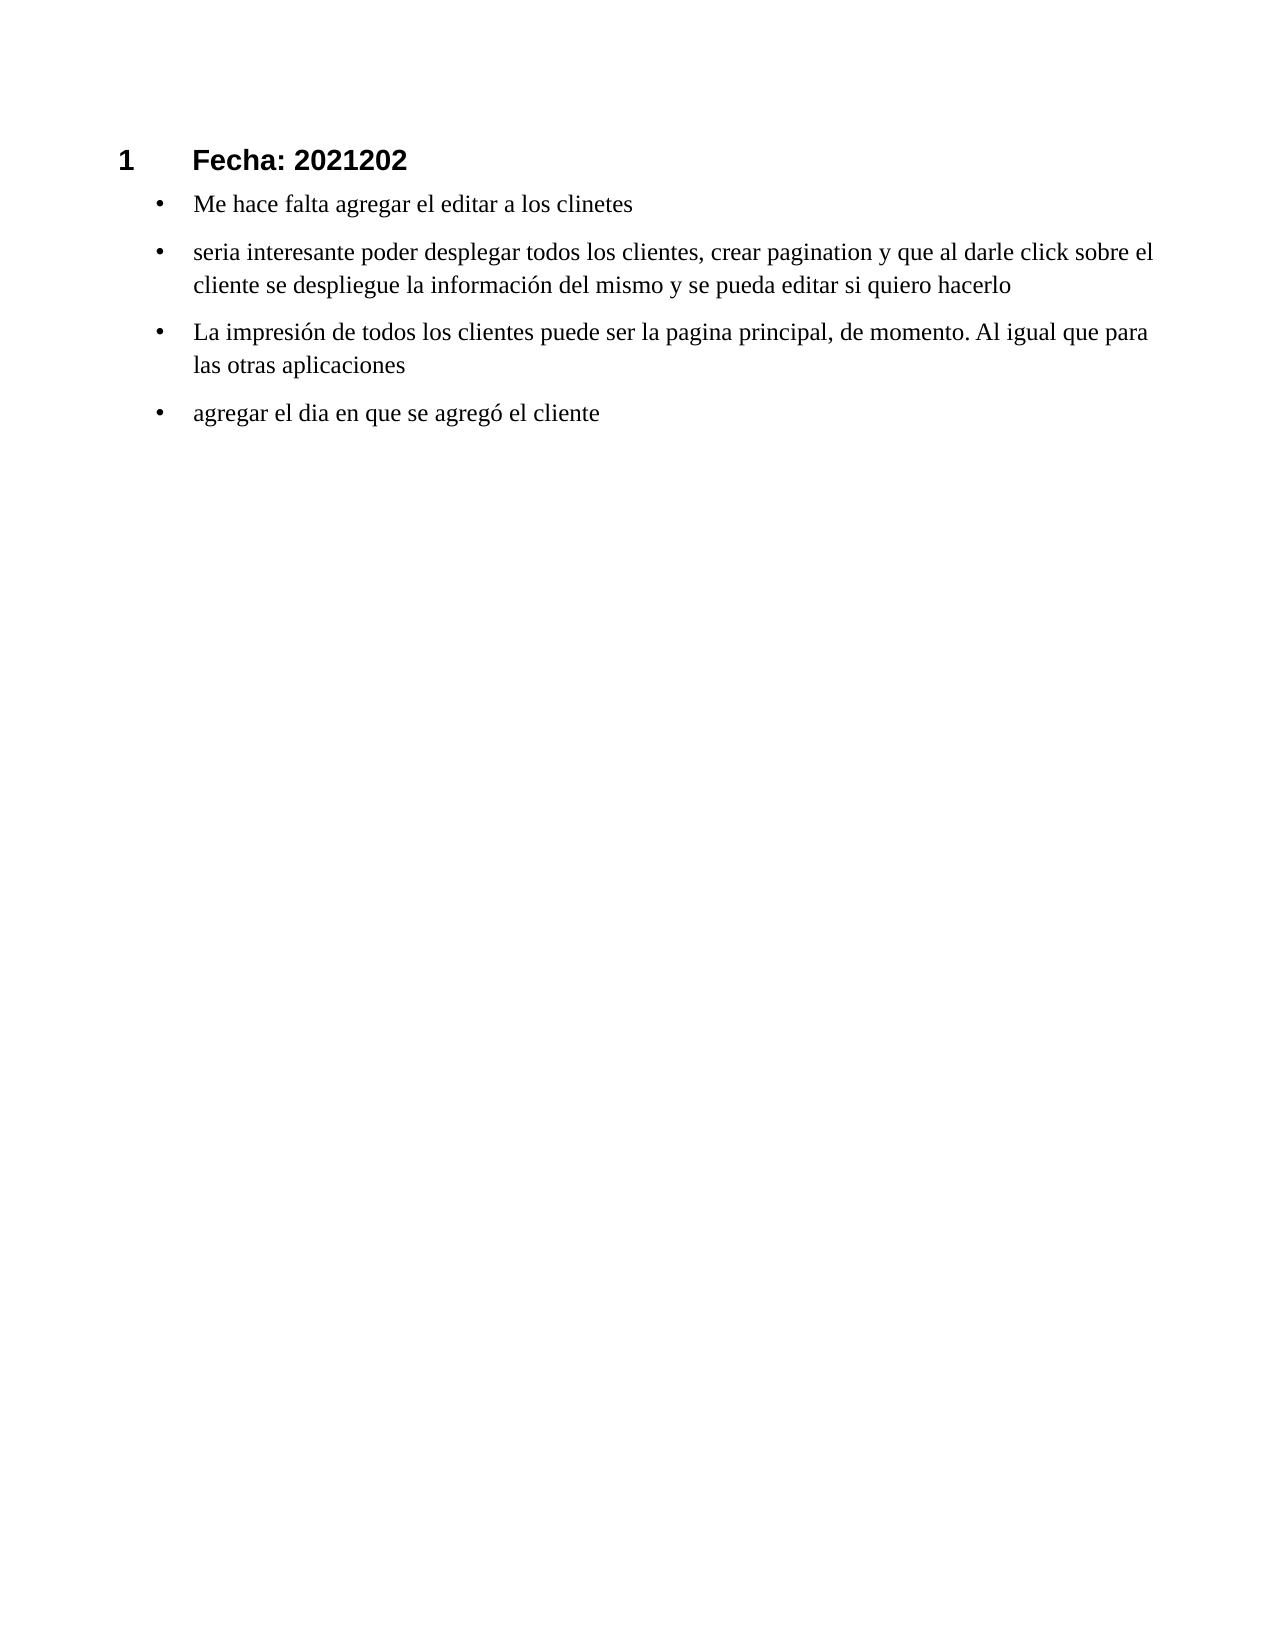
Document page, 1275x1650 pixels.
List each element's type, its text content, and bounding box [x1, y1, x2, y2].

list agregar el dia en que se agregó el cliente [156, 398, 1157, 427]
subtitle Fecha: 2021202 [118, 143, 1157, 177]
list La impresión de todos los clientes puede ser la pagina principal, de momento. Al igual que para las otras aplicaciones [156, 317, 1157, 379]
list seria interesante poder desplegar todos los clientes, crear pagination y que al darle click sobre el cliente se despliegue la información del mismo y se pueda editar si quiero hacerlo [156, 237, 1157, 298]
list Me hace falta agregar el editar a los clinetes [156, 189, 1157, 218]
